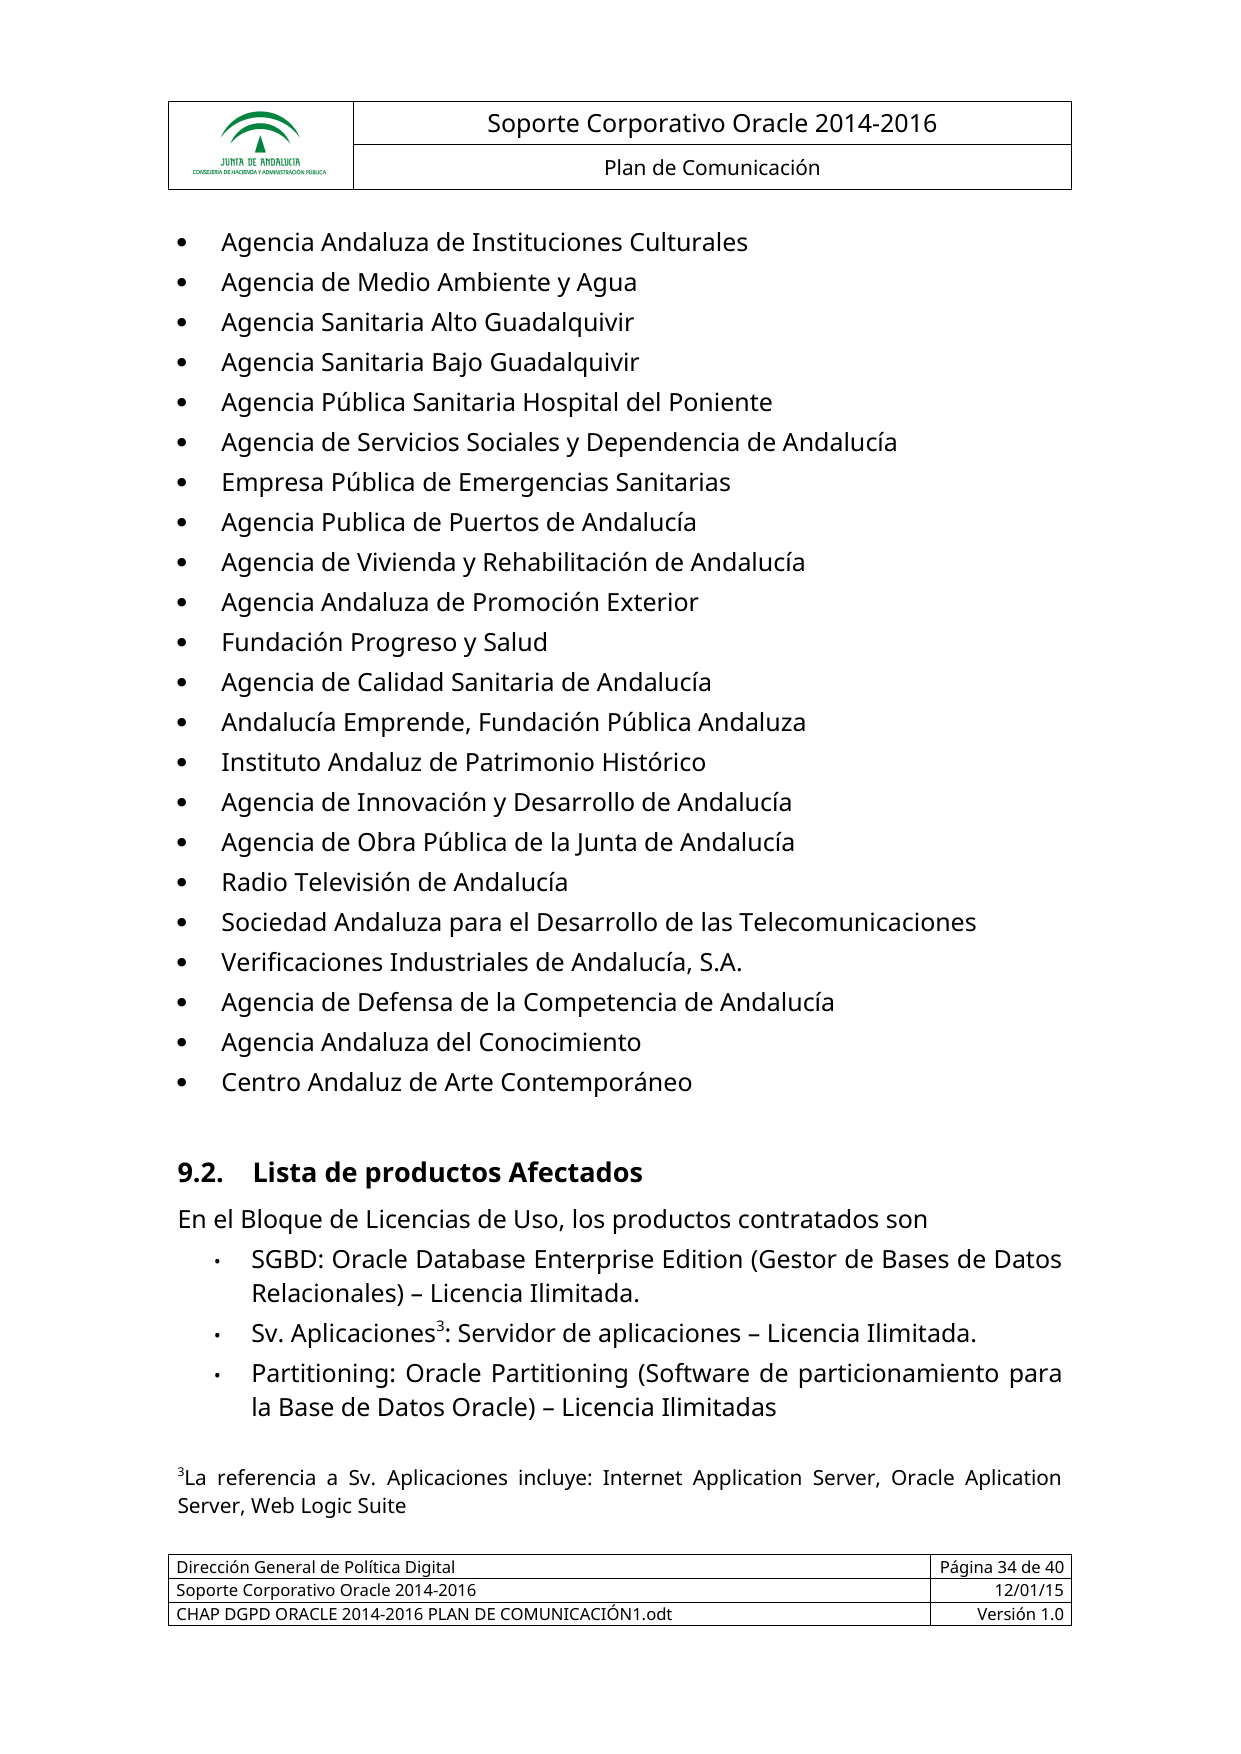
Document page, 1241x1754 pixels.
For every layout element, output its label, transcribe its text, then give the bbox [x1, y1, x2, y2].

subtitle Lista de productos Afectados [177, 1158, 1063, 1189]
list Agencia de Calidad Sanitaria de Andalucía [177, 664, 1063, 698]
list La referencia a Sv. Aplicaciones incluye: Internet Application Server, Oracle Aplication Server, Web Logic Suite [177, 1463, 1063, 1520]
list Agencia Sanitaria Bajo Guadalquivir [177, 344, 1063, 378]
list Verificaciones Industriales de Andalucía, S.A. [177, 944, 1063, 978]
list Sociedad Andaluza para el Desarrollo de las Telecomunicaciones [177, 904, 1063, 938]
list Fundación Progreso y Salud [177, 624, 1063, 658]
list Agencia de Servicios Sociales y Dependencia de Andalucía [177, 424, 1063, 458]
list Agencia de Vivienda y Rehabilitación de Andalucía [177, 544, 1063, 578]
list Radio Televisión de Andalucía [177, 864, 1063, 898]
list Empresa Pública de Emergencias Sanitarias [177, 464, 1063, 498]
list Agencia Andaluza de Promoción Exterior [177, 584, 1063, 618]
list Sv. Aplicaciones: Servidor de aplicaciones – Licencia Ilimitada. [213, 1316, 1063, 1350]
list Agencia Publica de Puertos de Andalucía [177, 504, 1063, 538]
list Agencia de Defensa de la Competencia de Andalucía [177, 984, 1063, 1018]
picture [192, 110, 327, 175]
list Agencia Pública Sanitaria Hospital del Poniente [177, 384, 1063, 418]
list Partitioning: Oracle Partitioning (Software de particionamiento para la Base de Datos Oracle) – Licencia Ilimitadas [213, 1356, 1063, 1424]
list Andalucía Emprende, Fundación Pública Andaluza [177, 704, 1063, 738]
list Agencia de Innovación y Desarrollo de Andalucía [177, 784, 1063, 818]
list Instituto Andaluz de Patrimonio Histórico [177, 744, 1063, 778]
list Agencia de Medio Ambiente y Agua [177, 264, 1063, 298]
list Agencia Sanitaria Alto Guadalquivir [177, 304, 1063, 338]
list Agencia Andaluza de Instituciones Culturales [177, 224, 1063, 258]
list Centro Andaluz de Arte Contemporáneo [177, 1064, 1063, 1098]
list Agencia Andaluza del Conocimiento [177, 1024, 1063, 1058]
list Agencia de Obra Pública de la Junta de Andalucía [177, 824, 1063, 858]
list SGBD: Oracle Database Enterprise Edition (Gestor de Bases de Datos Relacionales) – Licencia Ilimitada. [213, 1242, 1063, 1310]
text En el Bloque de Licencias de Uso, los productos contratados son [177, 1202, 1063, 1236]
